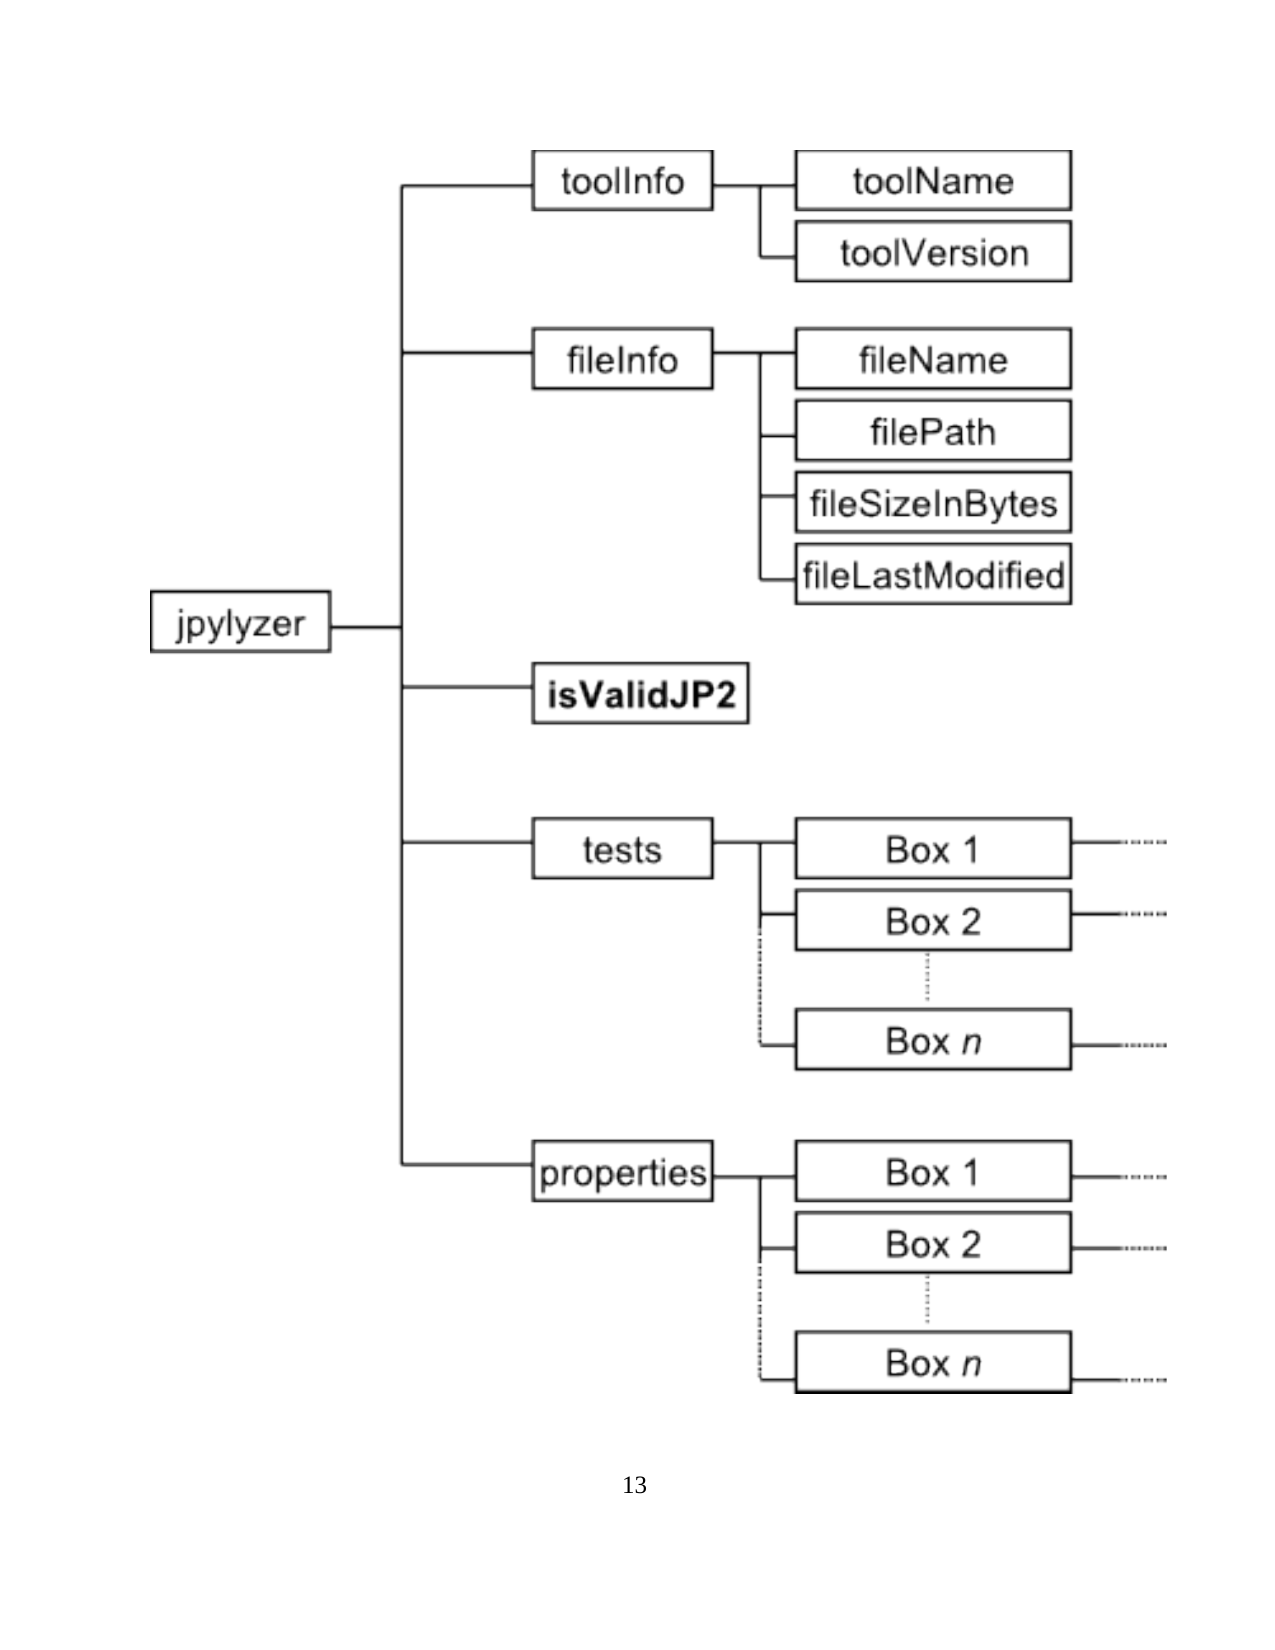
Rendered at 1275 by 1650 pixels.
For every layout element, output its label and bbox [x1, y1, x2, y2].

picture [150, 150, 1167, 1394]
